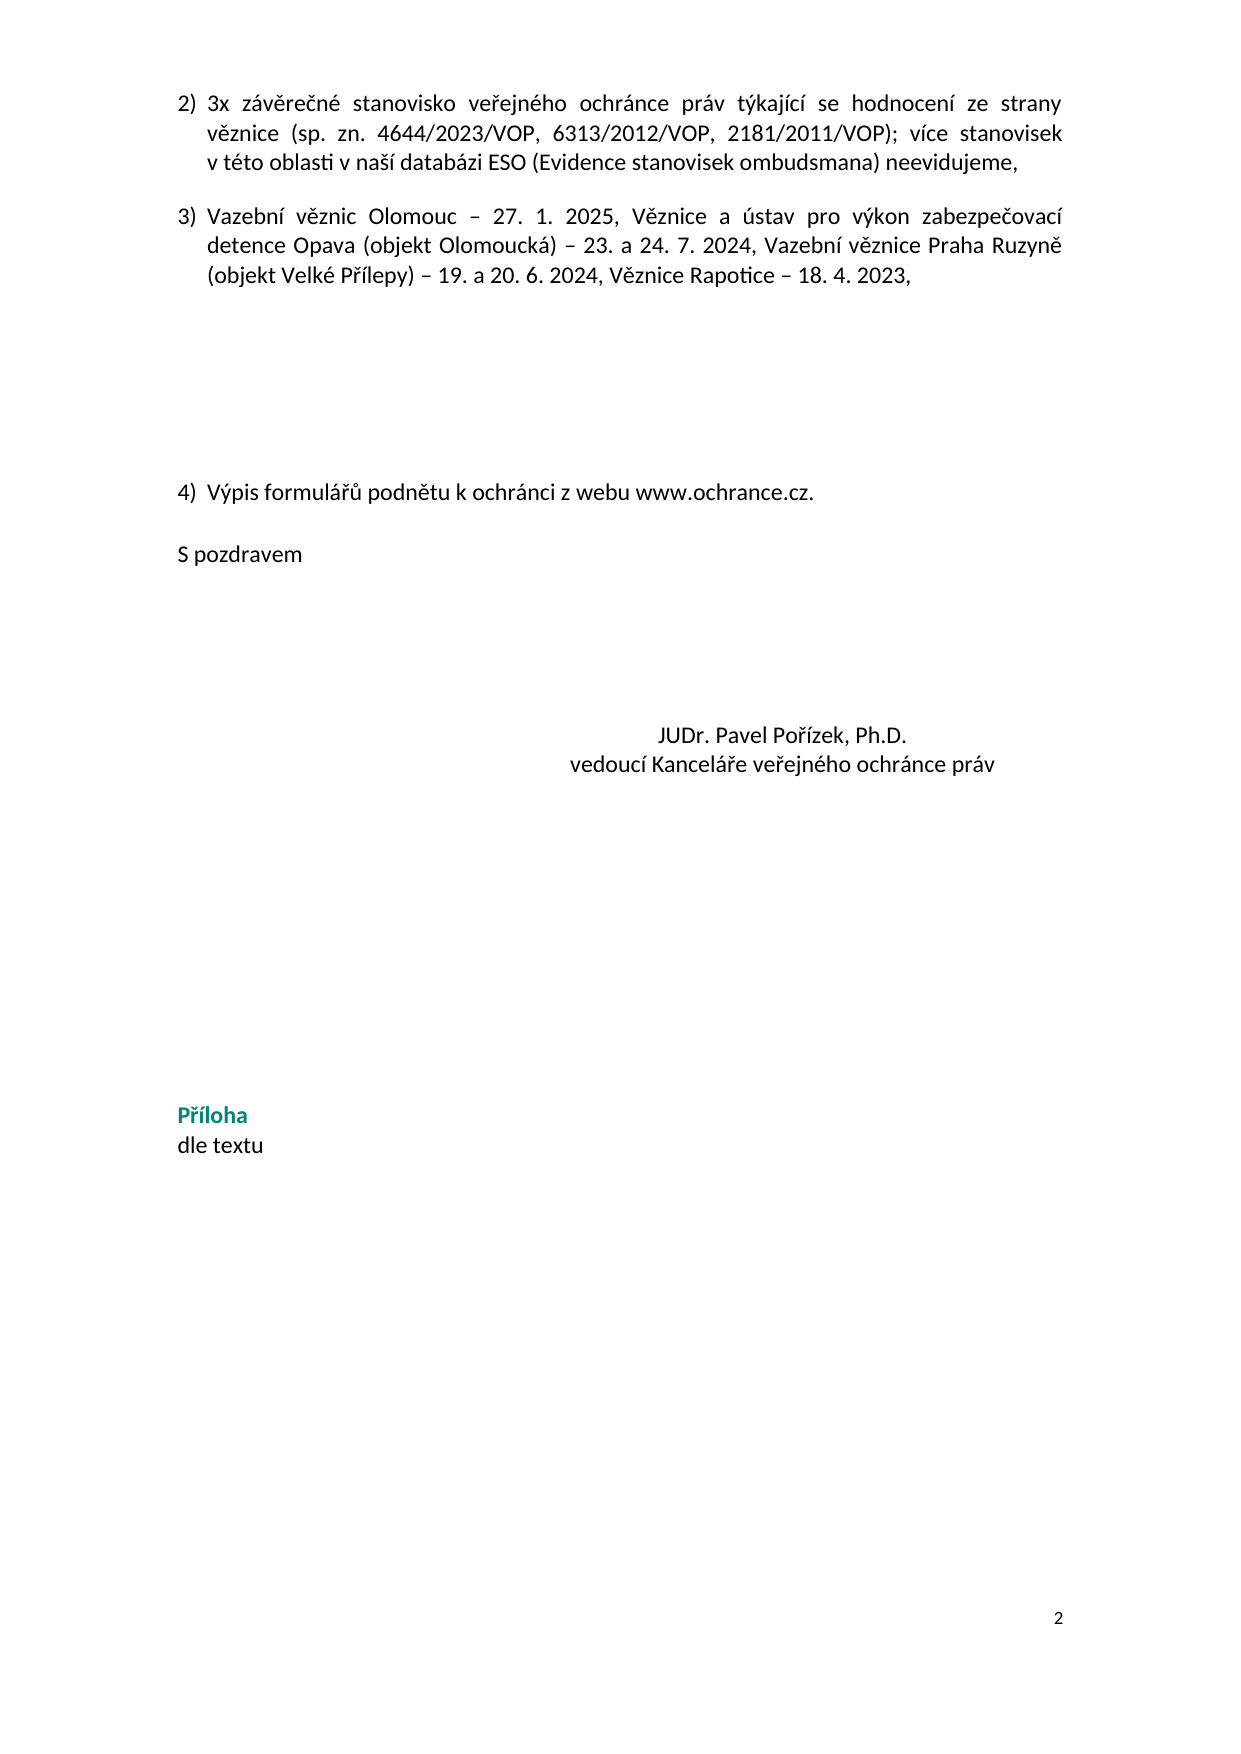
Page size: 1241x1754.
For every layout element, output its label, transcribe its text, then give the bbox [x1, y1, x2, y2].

text S pozdravem [177, 539, 1063, 569]
list 3x závěrečné stanovisko veřejného ochránce práv týkající se hodnocení ze strany věznice (sp. zn. 4644/2023/VOP, 6313/2012/VOP, 2181/2011/VOP); více stanovisek v této oblasti v naší databázi ESO (Evidence stanovisek ombudsmana) neevidujeme, [177, 88, 1063, 176]
list Výpis formulářů podnětu k ochránci z webu www.ochrance.cz. [177, 477, 1063, 506]
text vedoucí Kanceláře veřejného ochránce práv [502, 749, 1063, 779]
text JUDr. Pavel Pořízek, Ph.D. [502, 720, 1063, 749]
text dle textu [177, 1130, 1063, 1159]
text Příloha [177, 1101, 1063, 1130]
list Vazební věznic Olomouc – 27. 1. 2025, Věznice a ústav pro výkon zabezpečovací detence Opava (objekt Olomoucká) – 23. a 24. 7. 2024, Vazební věznice Praha Ruzyně (objekt Velké Přílepy) – 19. a 20. 6. 2024, Věznice Rapotice – 18. 4. 2023, [177, 201, 1063, 289]
